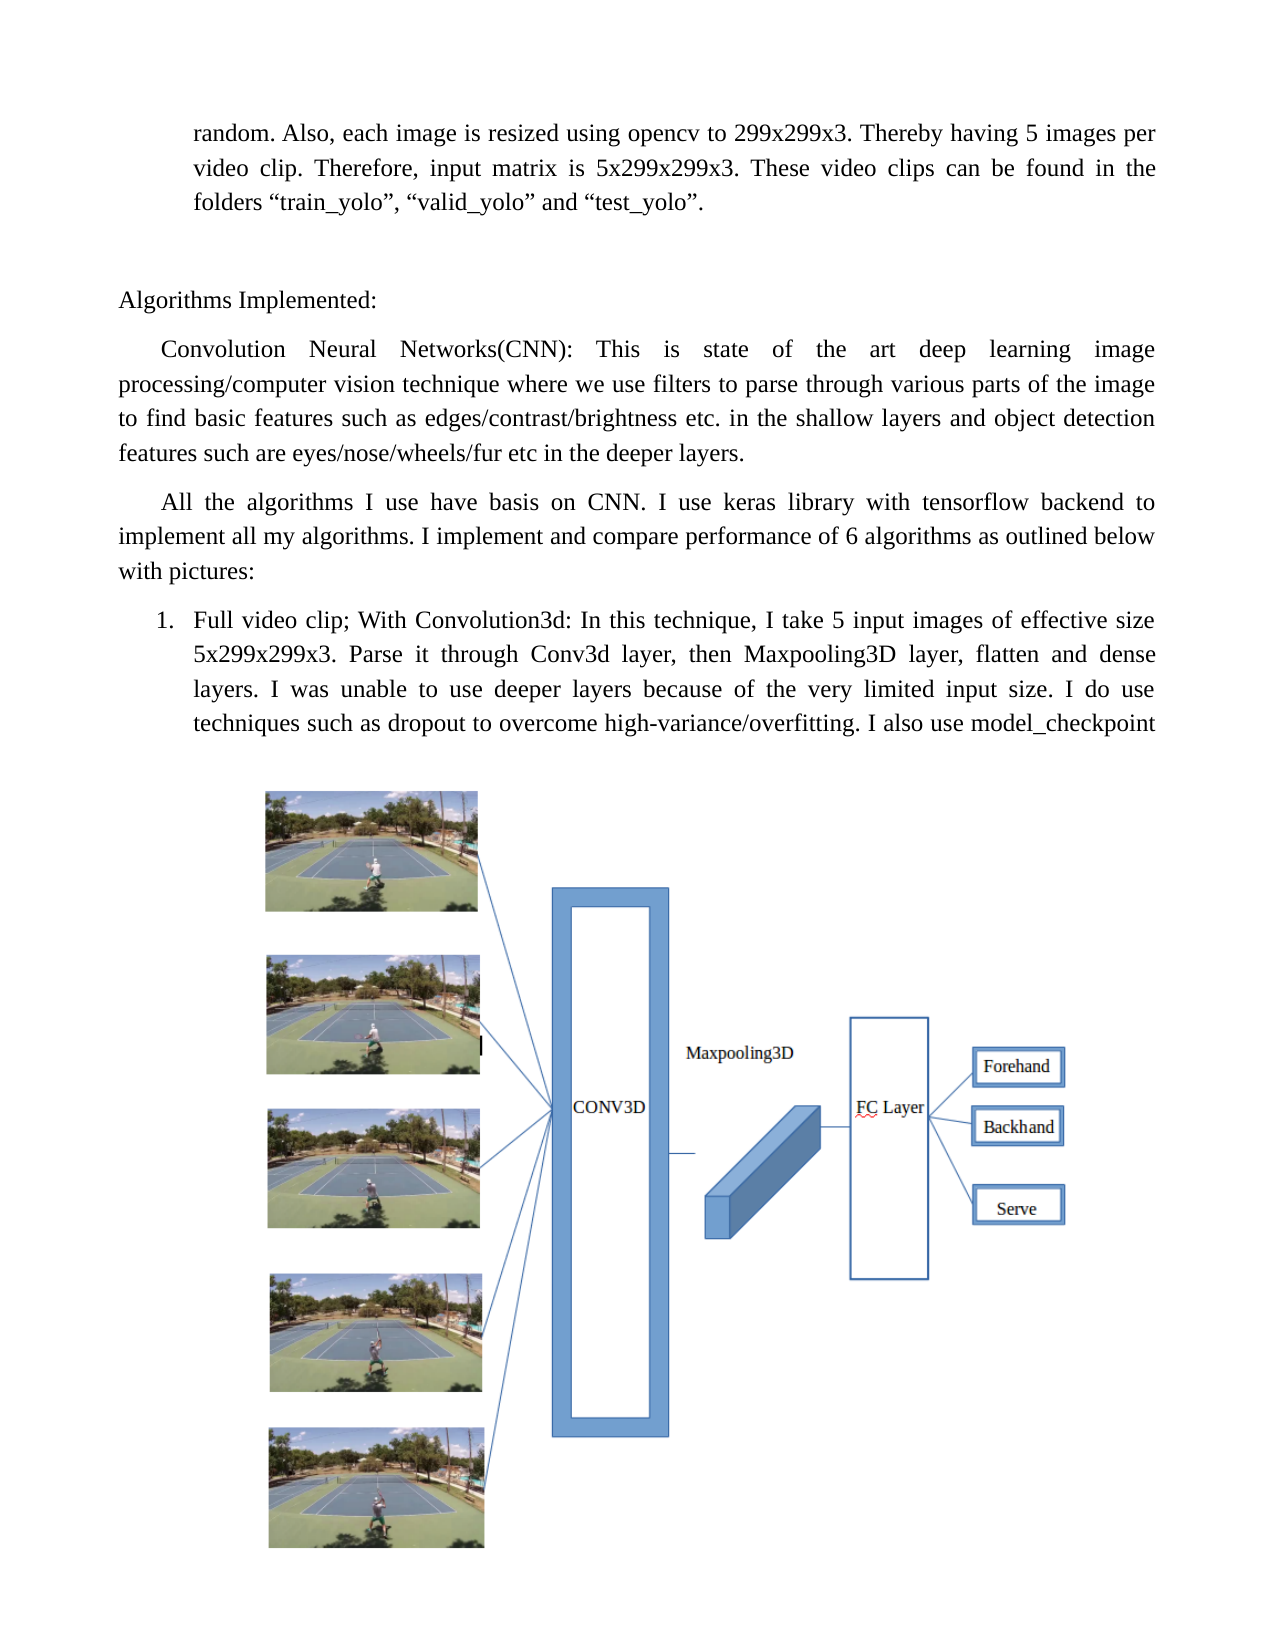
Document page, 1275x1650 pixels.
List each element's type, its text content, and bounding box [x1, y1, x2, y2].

text All the algorithms I use have basis on CNN. I use keras library with tensorflow backend to implement all my algorithms. I implement and compare performance of 6 algorithms as outlined below with pictures: [118, 487, 1157, 584]
picture [251, 780, 1072, 1599]
list Full video clip; With Convolution3d: In this technique, I take 5 input images of effective size 5x299x299x3. Parse it through Conv3d layer, then Maxpooling3D layer, flatten and dense layers. I was unable to use deeper layers because of the very limited input size. I do use techniques such as dropout to overcome high-variance/overfitting. I also use model_checkpoint [156, 605, 1157, 737]
list random. Also, each image is resized using opencv to 299x299x3. Thereby having 5 images per video clip. Therefore, input matrix is 5x299x299x3. These video clips can be found in the folders “train_yolo”, “valid_yolo” and “test_yolo”. [156, 118, 1157, 216]
text Convolution Neural Networks(CNN): This is state of the art deep learning image processing/computer vision technique where we use filters to parse through various parts of the image to find basic features such as edges/contrast/brightness etc. in the shallow layers and object detection features such are eyes/nose/wheels/fur etc in the deeper layers. [118, 334, 1157, 466]
text Algorithms Implemented: [118, 285, 1157, 314]
